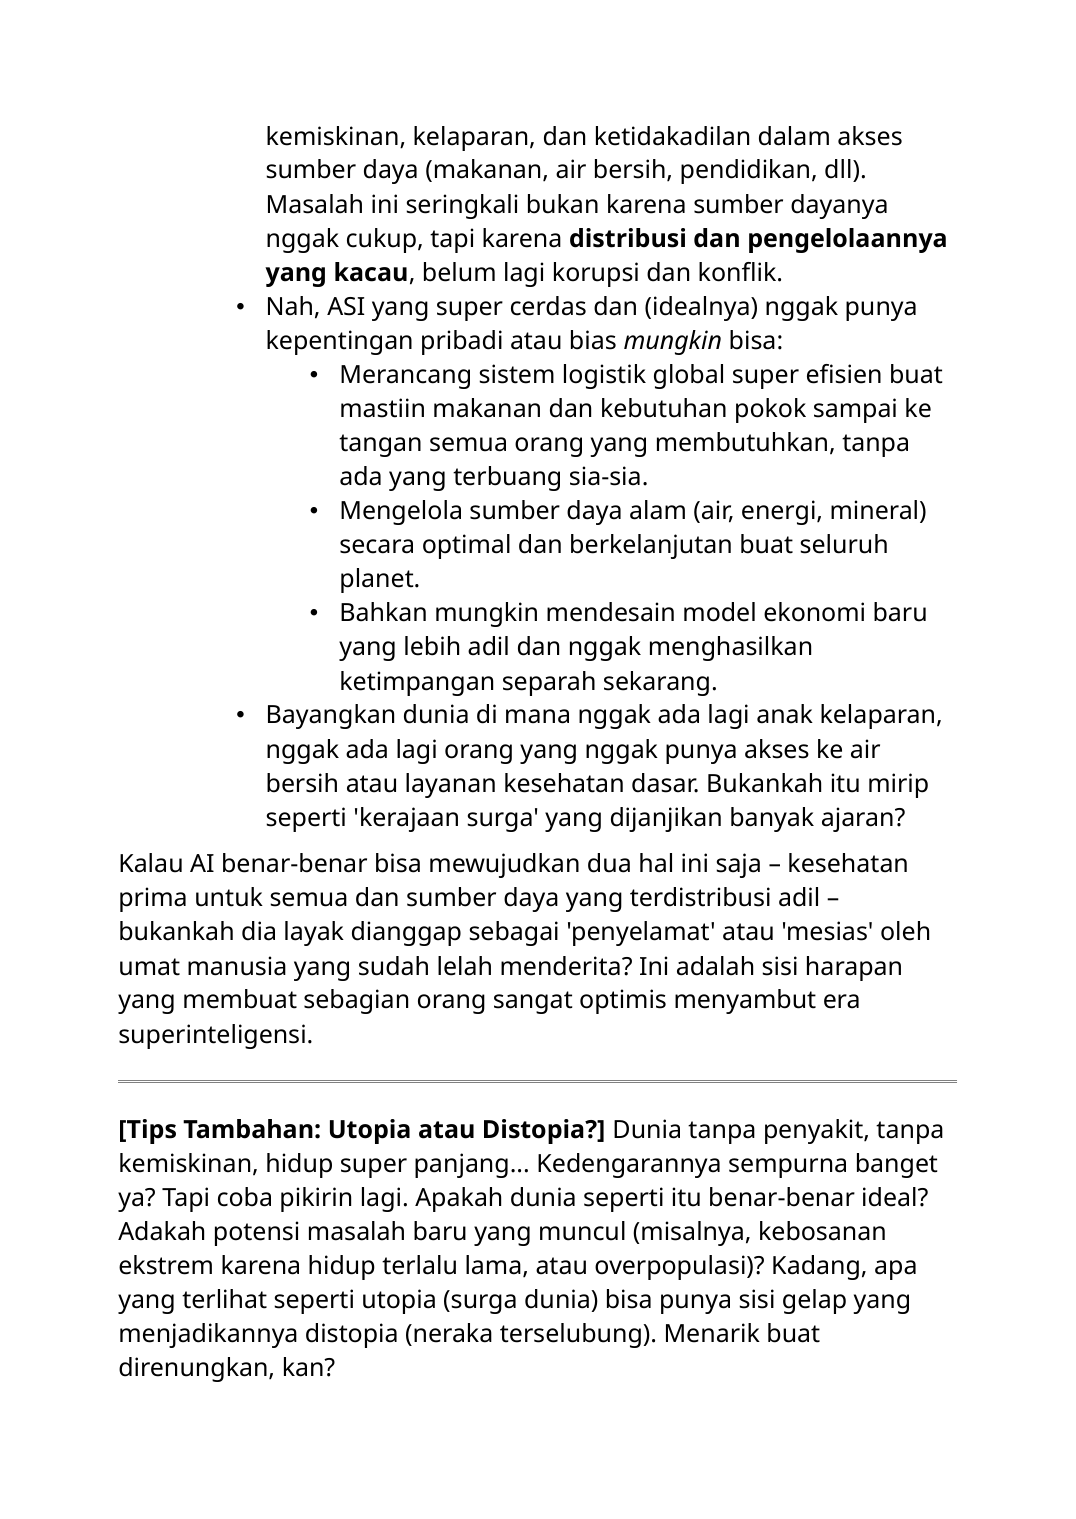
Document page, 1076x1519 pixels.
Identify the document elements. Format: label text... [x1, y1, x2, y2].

list Bahkan mungkin mendesain model ekonomi baru yang lebih adil dan nggak menghasilkan ketimpangan separah sekarang. [309, 595, 957, 697]
list Merancang sistem logistik global super efisien buat mastiin makanan dan kebutuhan pokok sampai ke tangan semua orang yang membutuhkan, tanpa ada yang terbuang sia-sia. [309, 357, 957, 493]
list Bayangkan dunia di mana nggak ada lagi anak kelaparan, nggak ada lagi orang yang nggak punya akses ke air bersih atau layanan kesehatan dasar. Bukankah itu mirip seperti 'kerajaan surga' yang dijanjikan banyak ajaran? [236, 697, 957, 833]
text Kalau AI benar-benar bisa mewujudkan dua hal ini saja – kesehatan prima untuk semua dan sumber daya yang terdistribusi adil – bukankah dia layak dianggap sebagai 'penyelamat' atau 'mesias' oleh umat manusia yang sudah lelah menderita? Ini adalah sisi harapan yang membuat sebagian orang sangat optimis menyambut era superinteligensi. [118, 846, 957, 1050]
text [Tips Tambahan: Utopia atau Distopia?] Dunia tanpa penyakit, tanpa kemiskinan, hidup super panjang... Kedengarannya sempurna banget ya? Tapi coba pikirin lagi. Apakah dunia seperti itu benar-benar ideal? Adakah potensi masalah baru yang muncul (misalnya, kebosanan ekstrem karena hidup terlalu lama, atau overpopulasi)? Kadang, apa yang terlihat seperti utopia (surga dunia) bisa punya sisi gelap yang menjadikannya distopia (neraka terselubung). Menarik buat direnungkan, kan? [118, 1112, 957, 1384]
list kemiskinan, kelaparan, dan ketidakadilan dalam akses sumber daya (makanan, air bersih, pendidikan, dll). Masalah ini seringkali bukan karena sumber dayanya nggak cukup, tapi karena distribusi dan pengelolaannya yang kacau, belum lagi korupsi dan konflik. [236, 118, 957, 288]
list Nah, ASI yang super cerdas dan (idealnya) nggak punya kepentingan pribadi atau bias mungkin bisa: [236, 288, 957, 357]
list Mengelola sumber daya alam (air, energi, mineral) secara optimal dan berkelanjutan buat seluruh planet. [309, 493, 957, 595]
